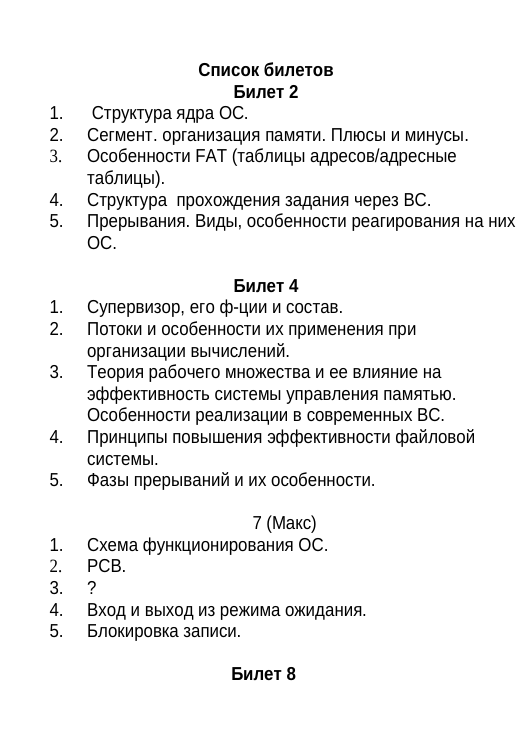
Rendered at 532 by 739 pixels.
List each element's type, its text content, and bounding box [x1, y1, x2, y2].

list ? [49, 577, 520, 598]
list Прерывания. Виды, особенности реагирования на них ОС. [49, 210, 520, 253]
text Билет 8 [12, 663, 520, 684]
list Теория рабочего множества и ее влияние на эффективность системы управления памятью. Особенности реализации в современных ВС. [49, 361, 520, 426]
list Супервизор, его ф-ции и состав. [49, 296, 520, 318]
text Список билетов [12, 59, 520, 81]
list Фазы прерываний и их особенности. [49, 469, 520, 490]
list Сегмент. организация памяти. Плюсы и минусы. [49, 124, 520, 145]
list Потоки и особенности их применения при организации вычислений. [49, 318, 520, 361]
list PCB. [49, 555, 520, 577]
list Структура ядра ОС. [49, 102, 520, 124]
list Особенности FAT (таблицы адресов/адресные таблицы). [49, 145, 520, 188]
list Блокировка записи. [49, 620, 520, 641]
text 7 (Макс) [49, 512, 520, 533]
list Схема функционирования ОС. [49, 533, 520, 555]
list Структура прохождения задания через ВС. [49, 188, 520, 210]
list Вход и выход из режима ожидания. [49, 598, 520, 620]
text Билет 4 [12, 275, 520, 296]
list Принципы повышения эффективности файловой системы. [49, 426, 520, 469]
text Билет 2 [12, 81, 520, 102]
